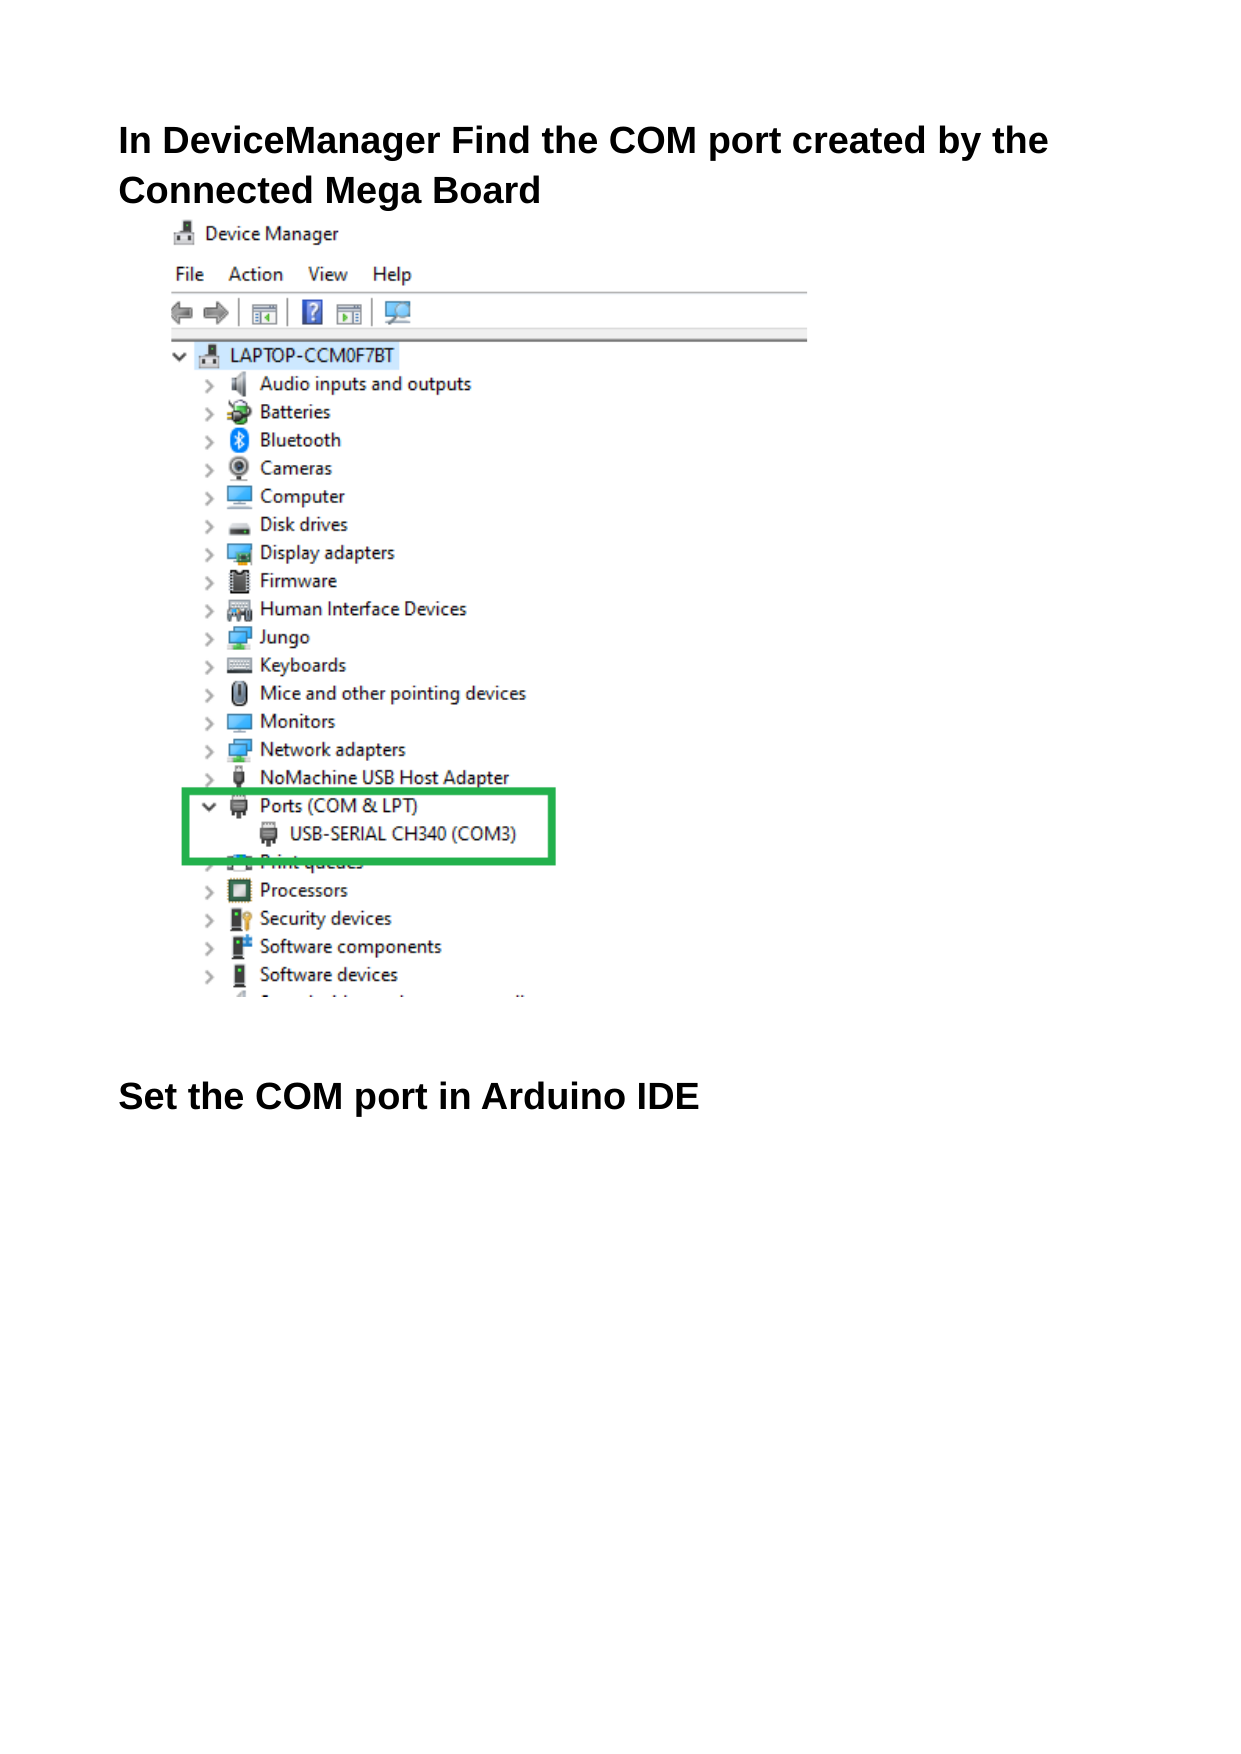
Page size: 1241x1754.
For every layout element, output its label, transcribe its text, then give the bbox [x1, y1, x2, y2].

text Set the COM port in Arduino IDE [118, 1074, 1122, 1117]
text In DeviceManager Find the COM port created by the Connected Mega Board [118, 118, 1122, 212]
picture [171, 217, 808, 997]
